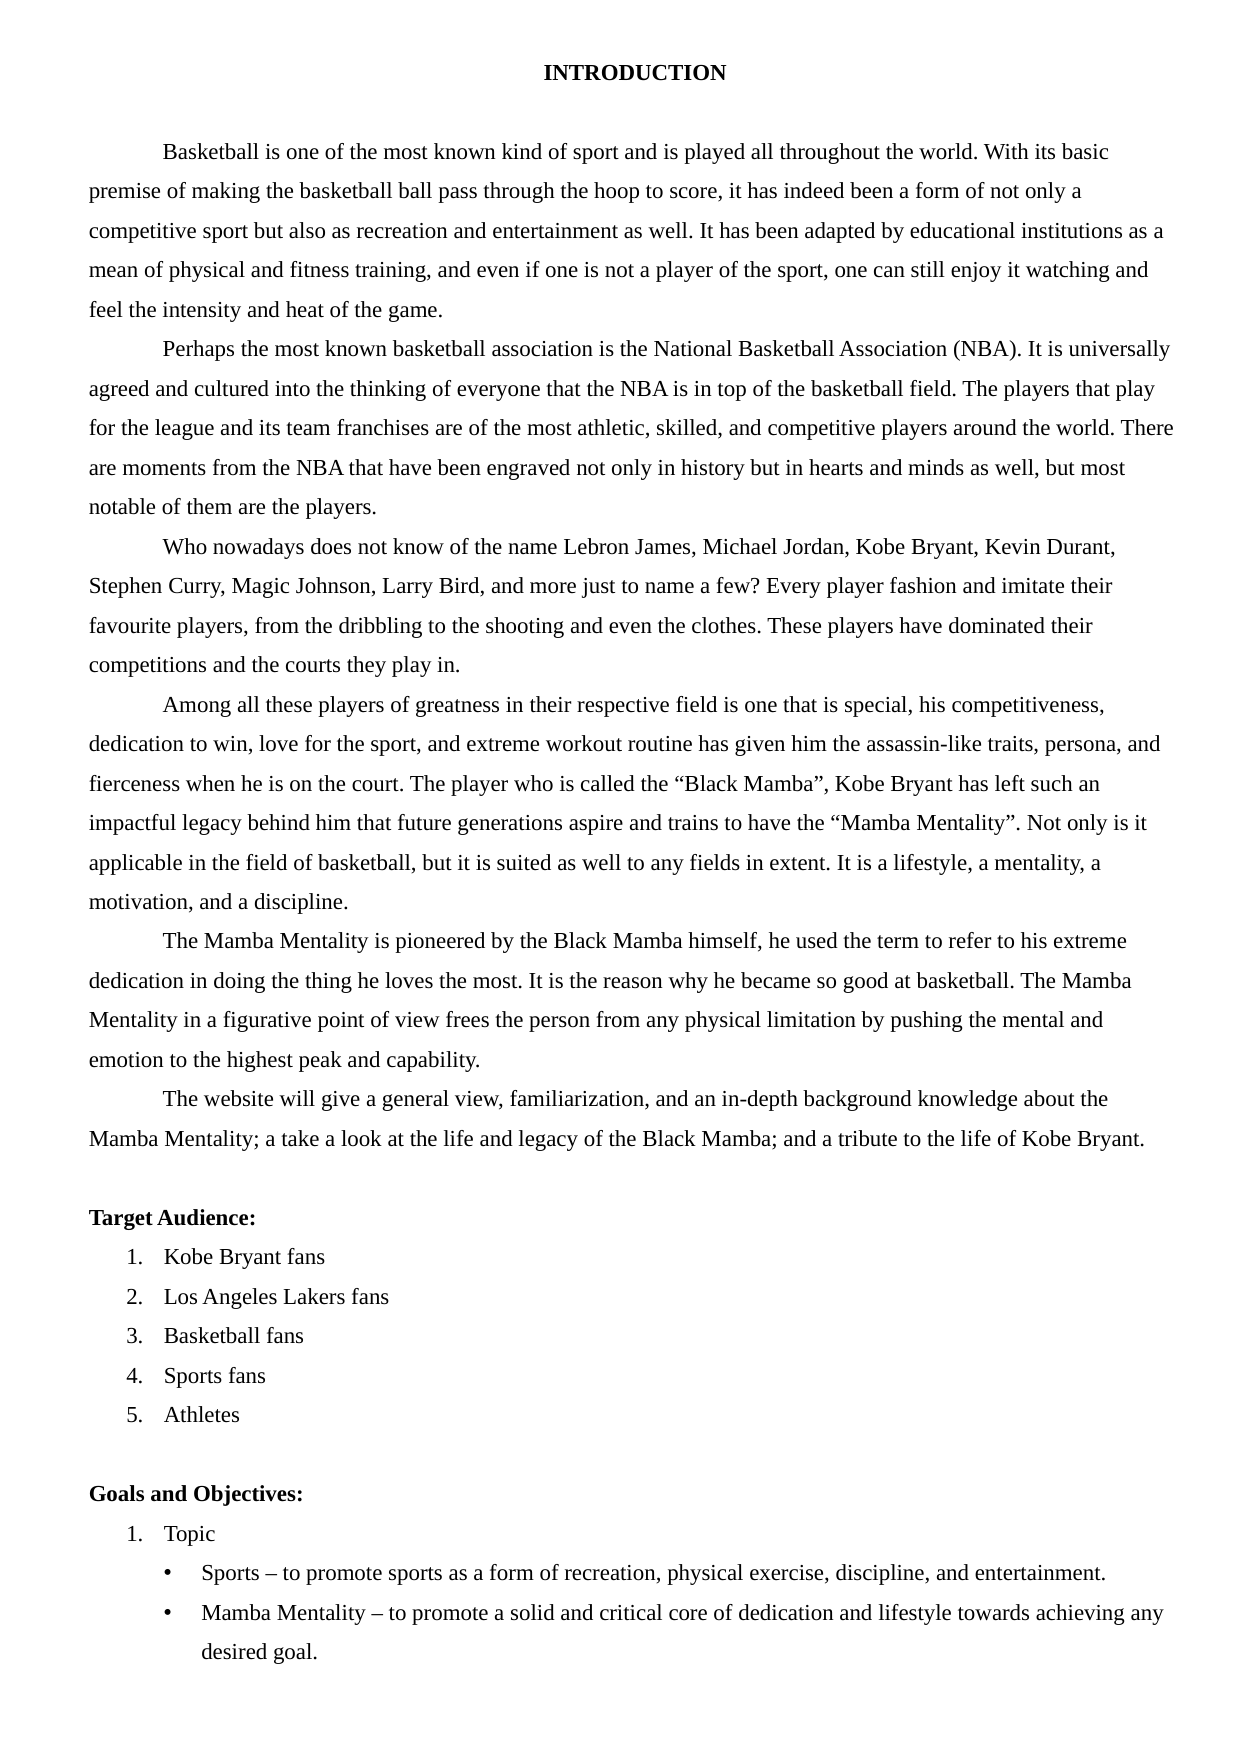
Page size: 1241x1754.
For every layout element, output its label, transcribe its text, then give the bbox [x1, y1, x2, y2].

text Who nowadays does not know of the name Lebron James, Michael Jordan, Kobe Bryant, Kevin Durant, Stephen Curry, Magic Johnson, Larry Bird, and more just to name a few? Every player fashion and imitate their favourite players, from the dribbling to the shooting and even the clothes. These players have dominated their competitions and the courts they play in. [88, 533, 1181, 678]
list Los Angeles Lakers fans [126, 1283, 1181, 1309]
text Among all these players of greatness in their respective field is one that is special, his competitiveness, dedication to win, love for the sport, and extreme workout routine has given him the assassin-like traits, persona, and fierceness when he is on the court. The player who is called the “Black Mamba”, Kobe Bryant has left such an impactful legacy behind him that future generations aspire and trains to have the “Mamba Mentality”. Not only is it applicable in the field of basketball, but it is suited as well to any fields in extent. It is a lifestyle, a mentality, a motivation, and a discipline. [88, 691, 1181, 914]
list Topic [126, 1520, 1181, 1546]
text The Mamba Mentality is pioneered by the Black Mamba himself, he used the term to refer to his extreme dedication in doing the thing he loves the most. It is the reason why he became so good at basketball. The Mamba Mentality in a figurative point of view frees the person from any physical limitation by pushing the mental and emotion to the highest peak and capability. [88, 928, 1181, 1072]
list Mamba Mentality – to promote a solid and critical core of dedication and lifestyle towards achieving any desired goal. [163, 1599, 1181, 1664]
text Target Audience: [88, 1204, 1181, 1230]
list Sports – to promote sports as a form of recreation, physical exercise, discipline, and entertainment. [163, 1559, 1181, 1586]
text Basketball is one of the most known kind of sport and is played all throughout the world. With its basic premise of making the basketball ball pass through the hoop to score, it has indeed been a form of not only a competitive sport but also as recreation and entertainment as well. It has been adapted by educational institutions as a mean of physical and fitness training, and even if one is not a player of the sport, one can still enjoy it watching and feel the intensity and heat of the game. [88, 138, 1181, 322]
text Goals and Objectives: [88, 1480, 1181, 1507]
text Perhaps the most known basketball association is the National Basketball Association (NBA). It is universally agreed and cultured into the thinking of everyone that the NBA is in top of the basketball field. The players that play for the league and its team franchises are of the most athletic, skilled, and competitive players around the world. There are moments from the NBA that have been engraved not only in history but in hearts and minds as well, but most notable of them are the players. [88, 335, 1181, 520]
list Athletes [126, 1401, 1181, 1428]
text INTRODUCTION [88, 59, 1181, 85]
list Basketball fans [126, 1322, 1181, 1349]
list Sports fans [126, 1362, 1181, 1388]
list Kobe Bryant fans [126, 1243, 1181, 1270]
text The website will give a general view, familiarization, and an in-depth background knowledge about the Mamba Mentality; a take a look at the life and legacy of the Black Mamba; and a tribute to the life of Kobe Bryant. [88, 1086, 1181, 1151]
